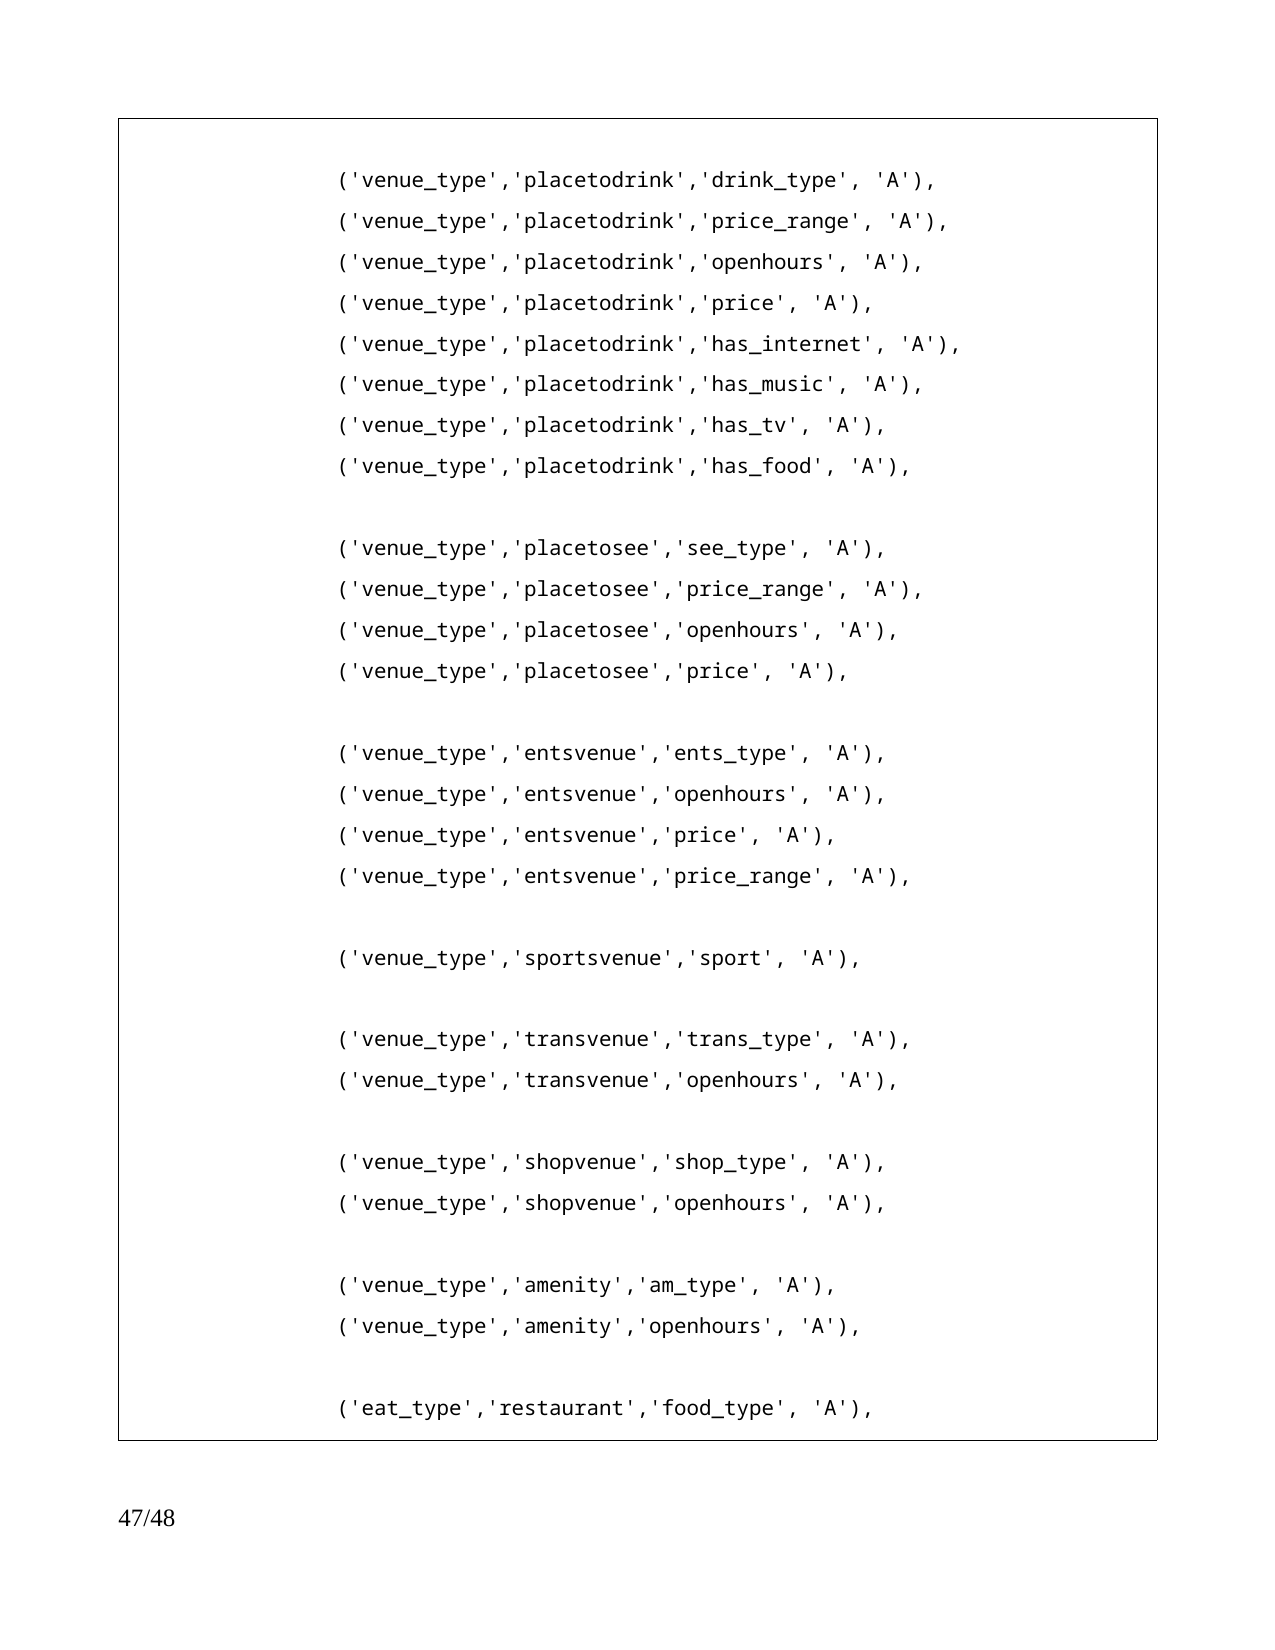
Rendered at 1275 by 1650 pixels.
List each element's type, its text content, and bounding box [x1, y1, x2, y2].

table_header ('venue_type','placetodrink','drink_type', 'A'), ('venue_type','placetodrink','price_range', 'A'), ('venue_type','placetodrink','openhours', 'A'), ('venue_type','placetodrink','price', 'A'), ('venue_type','placetodrink','has_internet', 'A'), ('venue_type','placetodrink','has_music', 'A'), ('venue_type','placetodrink','has_tv', 'A'), ('venue_type','placetodrink','has_food', 'A'), ('venue_type','placetosee','see_type', 'A'), ('venue_type','placetosee','price_range', 'A'), ('venue_type','placetosee','openhours', 'A'), ('venue_type','placetosee','price', 'A'), ('venue_type','entsvenue','ents_type', 'A'), ('venue_type','entsvenue','openhours', 'A'), ('venue_type','entsvenue','price', 'A'), ('venue_type','entsvenue','price_range', 'A'), ('venue_type','sportsvenue','sport', 'A'), ('venue_type','transvenue','trans_type', 'A'), ('venue_type','transvenue','openhours', 'A'), ('venue_type','shopvenue','shop_type', 'A'), ('venue_type','shopvenue','openhours', 'A'), ('venue_type','amenity','am_type', 'A'), ('venue_type','amenity','openhours', 'A'), ('eat_type','restaurant','food_type', 'A'), [119, 119, 1157, 1440]
